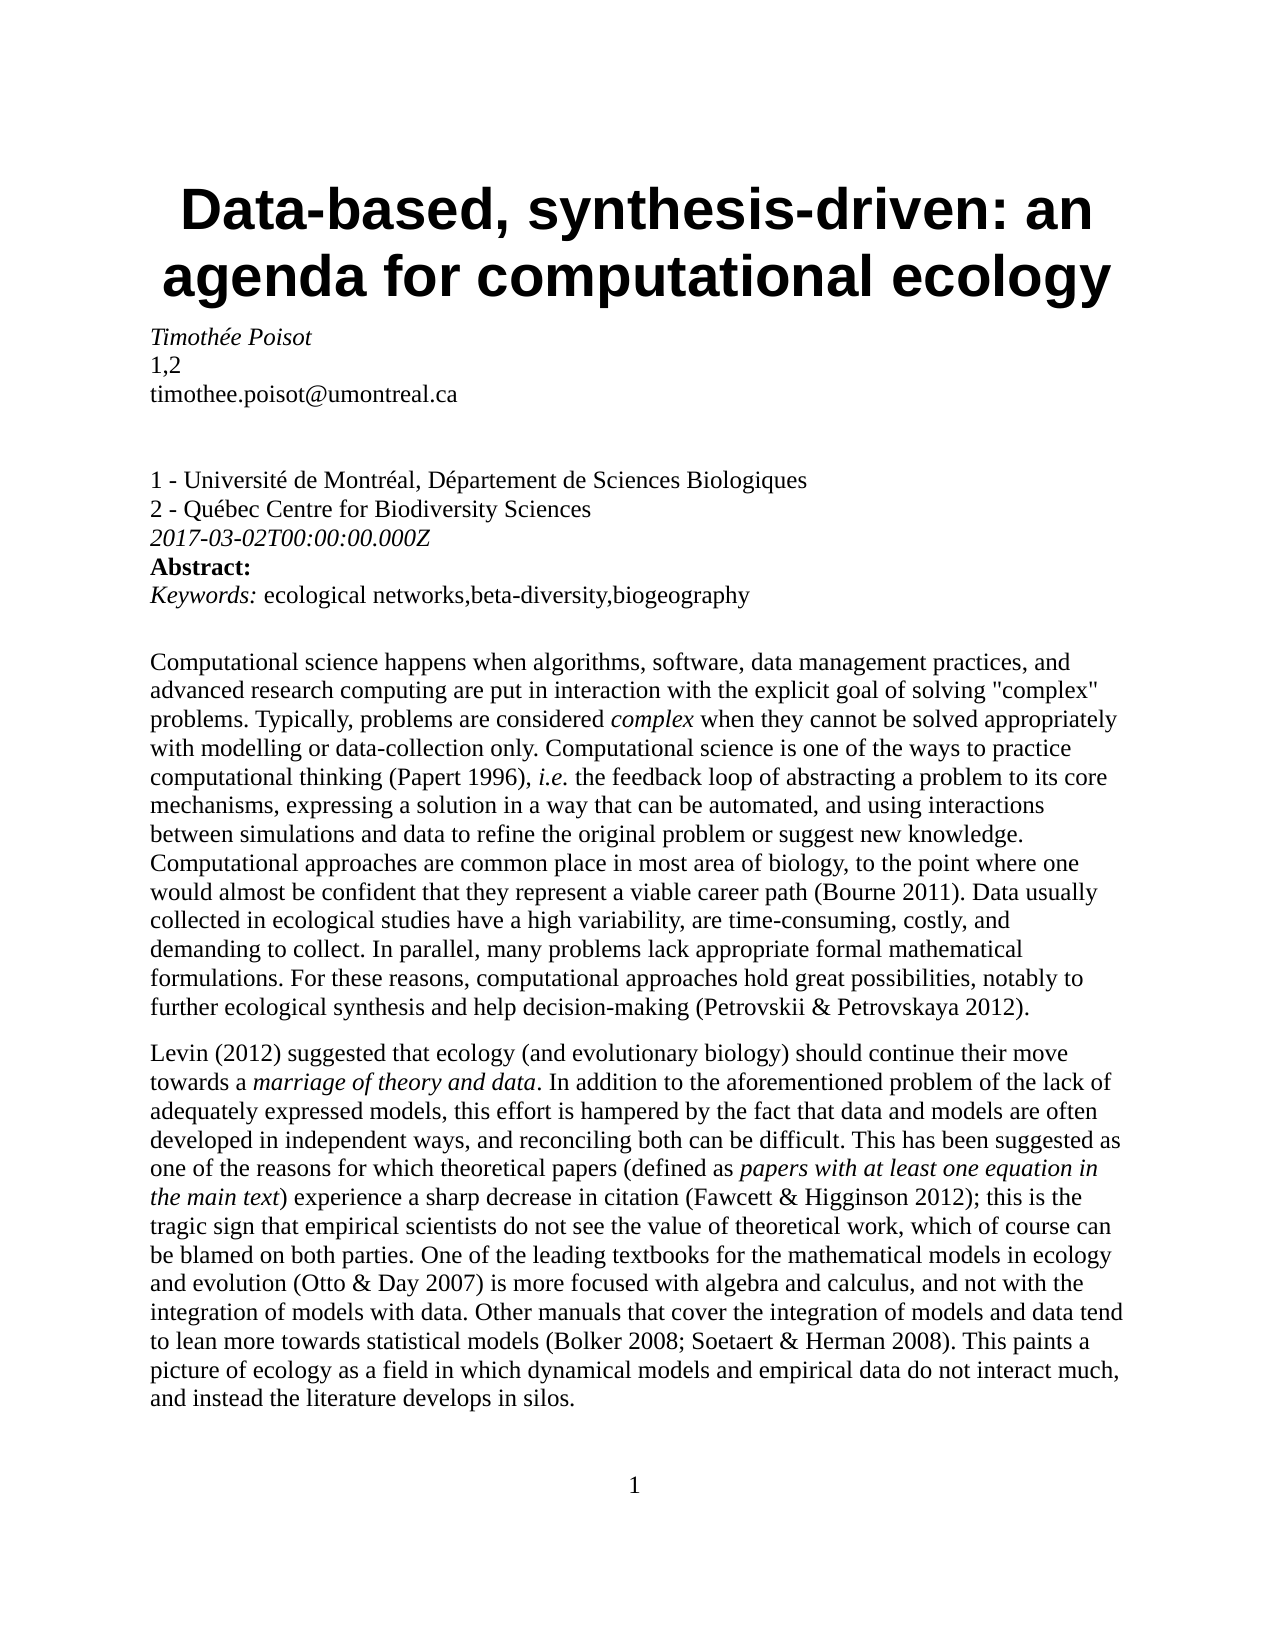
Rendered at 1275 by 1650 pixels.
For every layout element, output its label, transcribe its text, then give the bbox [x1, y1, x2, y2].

text Abstract: Writing manuscripts doesn't have to be awful. This template tries to provide good defaults for both the draft and preprint modes. Most of the information is contained in the YAML file. The preprint mode is particularly good looking. [150, 552, 1125, 580]
text Timothée Poisot [150, 322, 1125, 350]
text 2017-03-02T00:00:00.000Z [150, 523, 1125, 552]
text 2 - Québec Centre for Biodiversity Sciences [150, 494, 1125, 523]
text timothee.poisot@umontreal.ca [150, 379, 1125, 408]
title Data-based, synthesis-driven: an agenda for computational ecology [150, 175, 1125, 309]
text 1,2 [150, 350, 1125, 379]
text Levin (2012) suggested that ecology (and evolutionary biology) should continue their move towards a marriage of theory and data. In addition to the aforementioned problem of the lack of adequately expressed models, this effort is hampered by the fact that data and models are often developed in independent ways, and reconciling both can be difficult. This has been suggested as one of the reasons for which theoretical papers (defined as papers with at least one equation in the main text) experience a sharp decrease in citation (Fawcett & Higginson 2012); this is the tragic sign that empirical scientists do not see the value of theoretical work, which of course can be blamed on both parties. One of the leading textbooks for the mathematical models in ecology and evolution (Otto & Day 2007) is more focused with algebra and calculus, and not with the integration of models with data. Other manuals that cover the integration of models and data tend to lean more towards statistical models (Bolker 2008; Soetaert & Herman 2008). This paints a picture of ecology as a field in which dynamical models and empirical data do not interact much, and instead the literature develops in silos. [150, 1038, 1125, 1412]
text 1 - Université de Montréal, Département de Sciences Biologiques [150, 465, 1125, 494]
text Computational science happens when algorithms, software, data management practices, and advanced research computing are put in interaction with the explicit goal of solving "complex" problems. Typically, problems are considered complex when they cannot be solved appropriately with modelling or data-collection only. Computational science is one of the ways to practice computational thinking (Papert 1996), i.e. the feedback loop of abstracting a problem to its core mechanisms, expressing a solution in a way that can be automated, and using interactions between simulations and data to refine the original problem or suggest new knowledge. Computational approaches are common place in most area of biology, to the point where one would almost be confident that they represent a viable career path (Bourne 2011). Data usually collected in ecological studies have a high variability, are time-consuming, costly, and demanding to collect. In parallel, many problems lack appropriate formal mathematical formulations. For these reasons, computational approaches hold great possibilities, notably to further ecological synthesis and help decision-making (Petrovskii & Petrovskaya 2012). [150, 647, 1125, 1021]
text Keywords: ecological networks,beta-diversity,biogeography [150, 580, 1125, 609]
